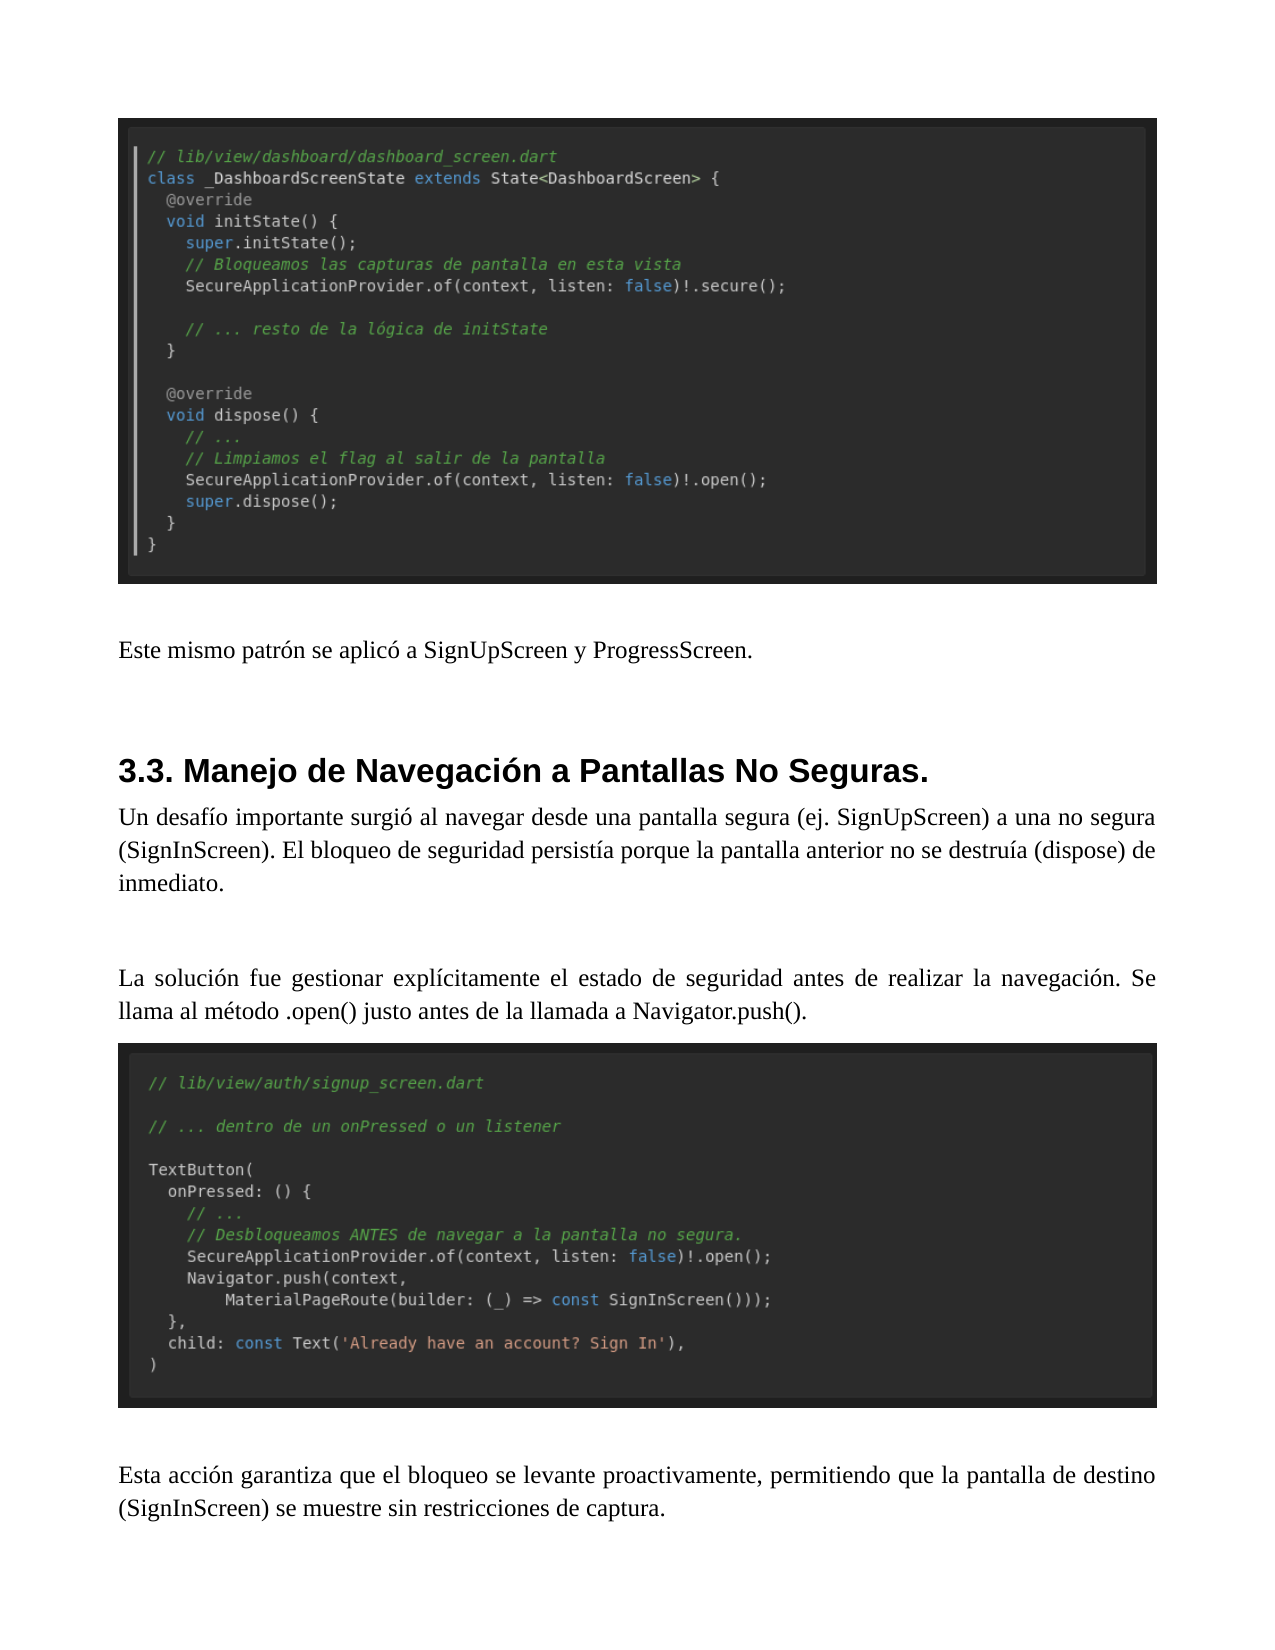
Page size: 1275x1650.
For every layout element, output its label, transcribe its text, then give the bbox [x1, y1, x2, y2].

picture [118, 118, 1157, 584]
text Esta acción garantiza que el bloqueo se levante proactivamente, permitiendo que la pantalla de destino (SignInScreen) se muestre sin restricciones de captura. [118, 1460, 1157, 1522]
text Este mismo patrón se aplicó a SignUpScreen y ProgressScreen. [118, 635, 1157, 664]
text La solución fue gestionar explícitamente el estado de seguridad antes de realizar la navegación. Se llama al método .open() justo antes de la llamada a Navigator.push(). [118, 963, 1157, 1025]
picture [118, 1043, 1157, 1408]
text Un desafío importante surgió al navegar desde una pantalla segura (ej. SignUpScreen) a una no segura (SignInScreen). El bloqueo de seguridad persistía porque la pantalla anterior no se destruía (dispose) de inmediato. [118, 802, 1157, 897]
subtitle 3.3. Manejo de Navegación a Pantallas No Seguras. [118, 751, 1157, 789]
